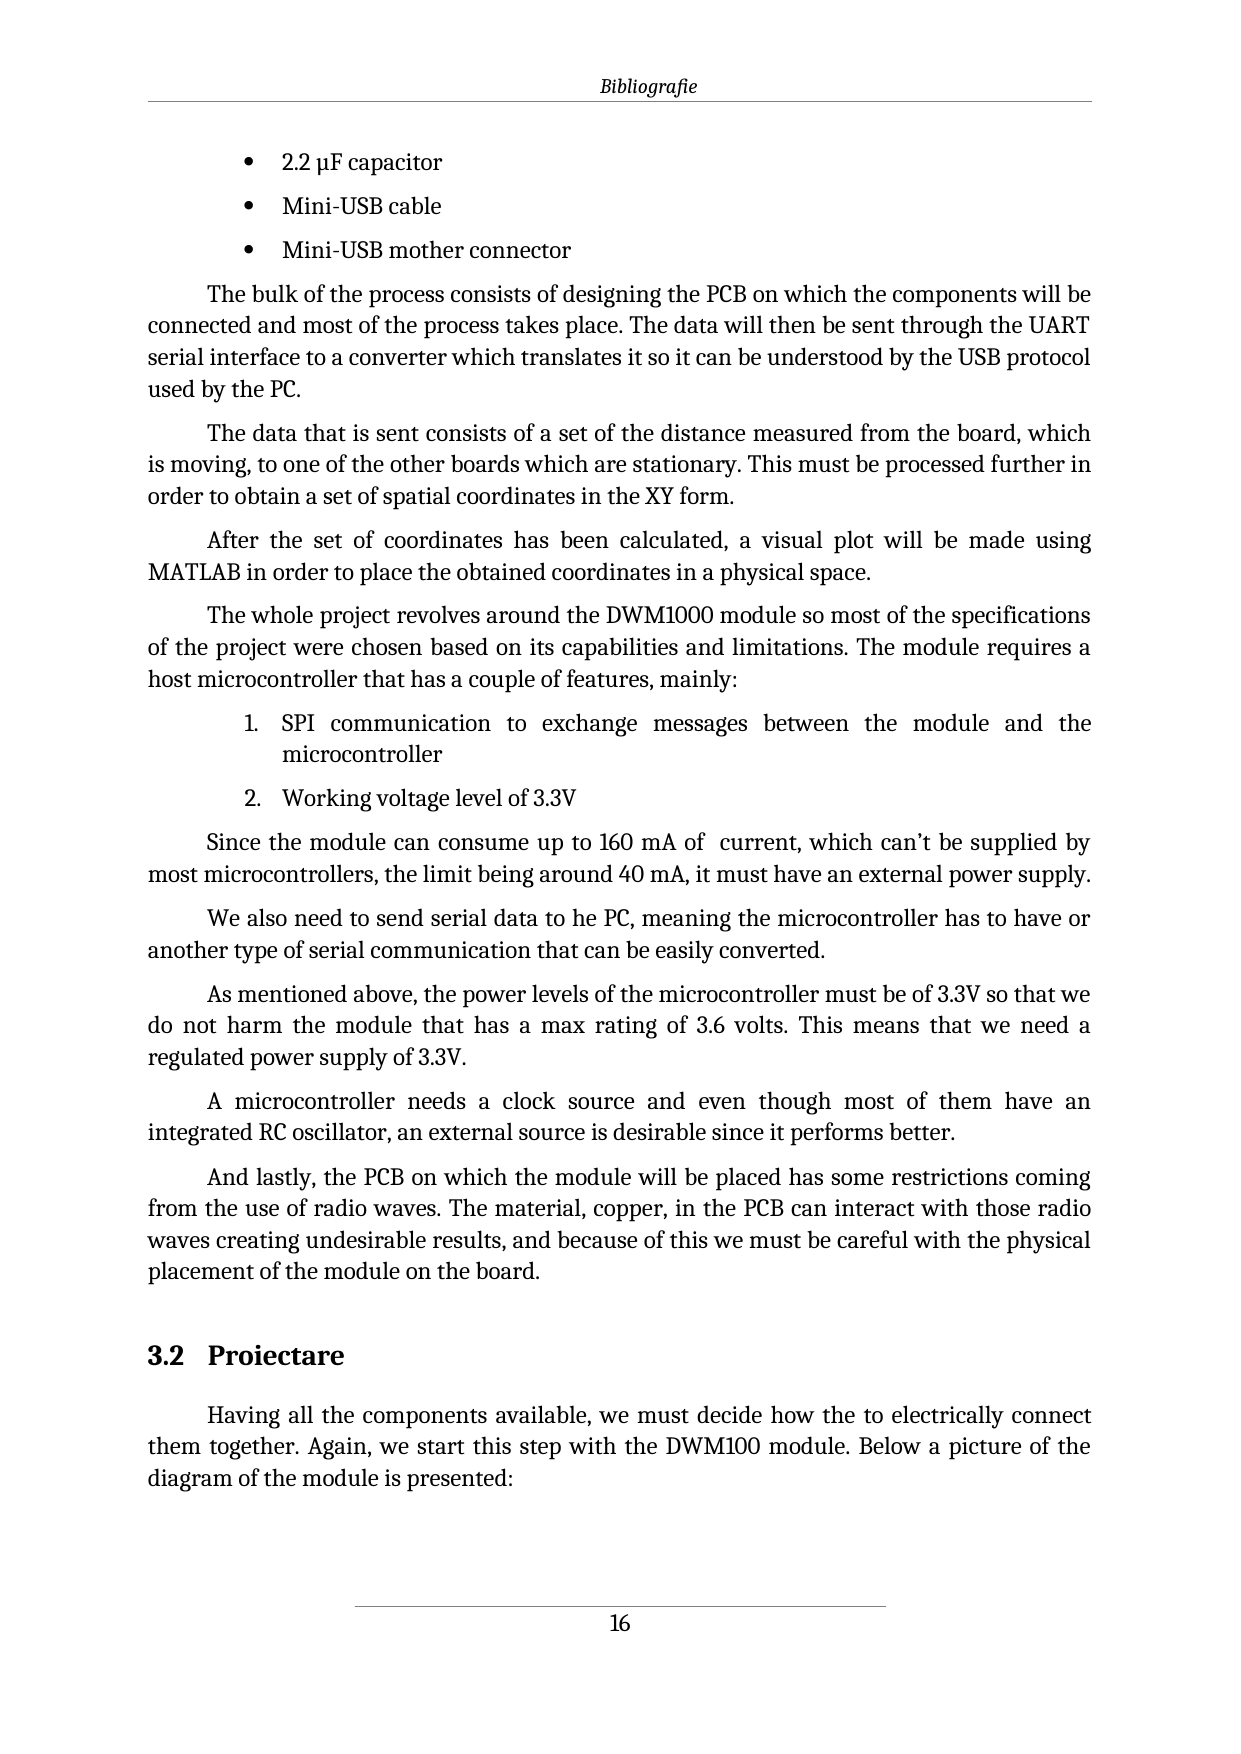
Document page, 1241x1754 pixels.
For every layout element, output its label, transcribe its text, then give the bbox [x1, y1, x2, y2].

text The data that is sent consists of a set of the distance measured from the board, which is moving, to one of the other boards which are stationary. This must be processed further in order to obtain a set of spatial coordinates in the XY form. [148, 419, 1092, 511]
text After the set of coordinates has been calculated, a visual plot will be made using MATLAB in order to place the obtained coordinates in a physical space. [148, 526, 1092, 586]
list Mini-USB mother connector [244, 236, 1092, 264]
text The bulk of the process consists of designing the PCB on which the components will be connected and most of the process takes place. The data will then be sent through the UART serial interface to a converter which translates it so it can be understood by the USB protocol used by the PC. [148, 280, 1092, 403]
text A microcontroller needs a clock source and even though most of them have an integrated RC oscillator, an external source is desirable since it performs better. [148, 1087, 1092, 1147]
text Since the module can consume up to 160 mA of current, which can’t be supplied by most microcontrollers, the limit being around 40 mA, it must have an external power supply. [148, 828, 1092, 889]
text And lastly, the PCB on which the module will be placed has some restrictions coming from the use of radio waves. The material, copper, in the PCB can interact with those radio waves creating undesirable results, and because of this we must be careful with the physical placement of the module on the board. [148, 1162, 1092, 1286]
text The whole project revolves around the DWM1000 module so most of the specifications of the project were chosen based on its capabilities and limitations. The module requires a host microcontroller that has a couple of features, mainly: [148, 601, 1092, 693]
text We also need to send serial data to he PC, meaning the microcontroller has to have or another type of serial communication that can be easily converted. [148, 904, 1092, 964]
list Working voltage level of 3.3V [244, 784, 1092, 813]
subtitle Proiectare [148, 1339, 1092, 1372]
text Having all the components available, we must decide how the to electrically connect them together. Again, we start this step with the DWM100 module. Below a picture of the diagram of the module is presented: [148, 1401, 1092, 1492]
list SPI communication to exchange messages between the module and the microcontroller [244, 709, 1092, 769]
text As mentioned above, the power levels of the microcontroller must be of 3.3V so that we do not harm the module that has a max rating of 3.6 volts. This means that we need a regulated power supply of 3.3V. [148, 979, 1092, 1071]
list 2.2 µF capacitor [244, 148, 1092, 176]
list Mini-USB cable [244, 192, 1092, 221]
